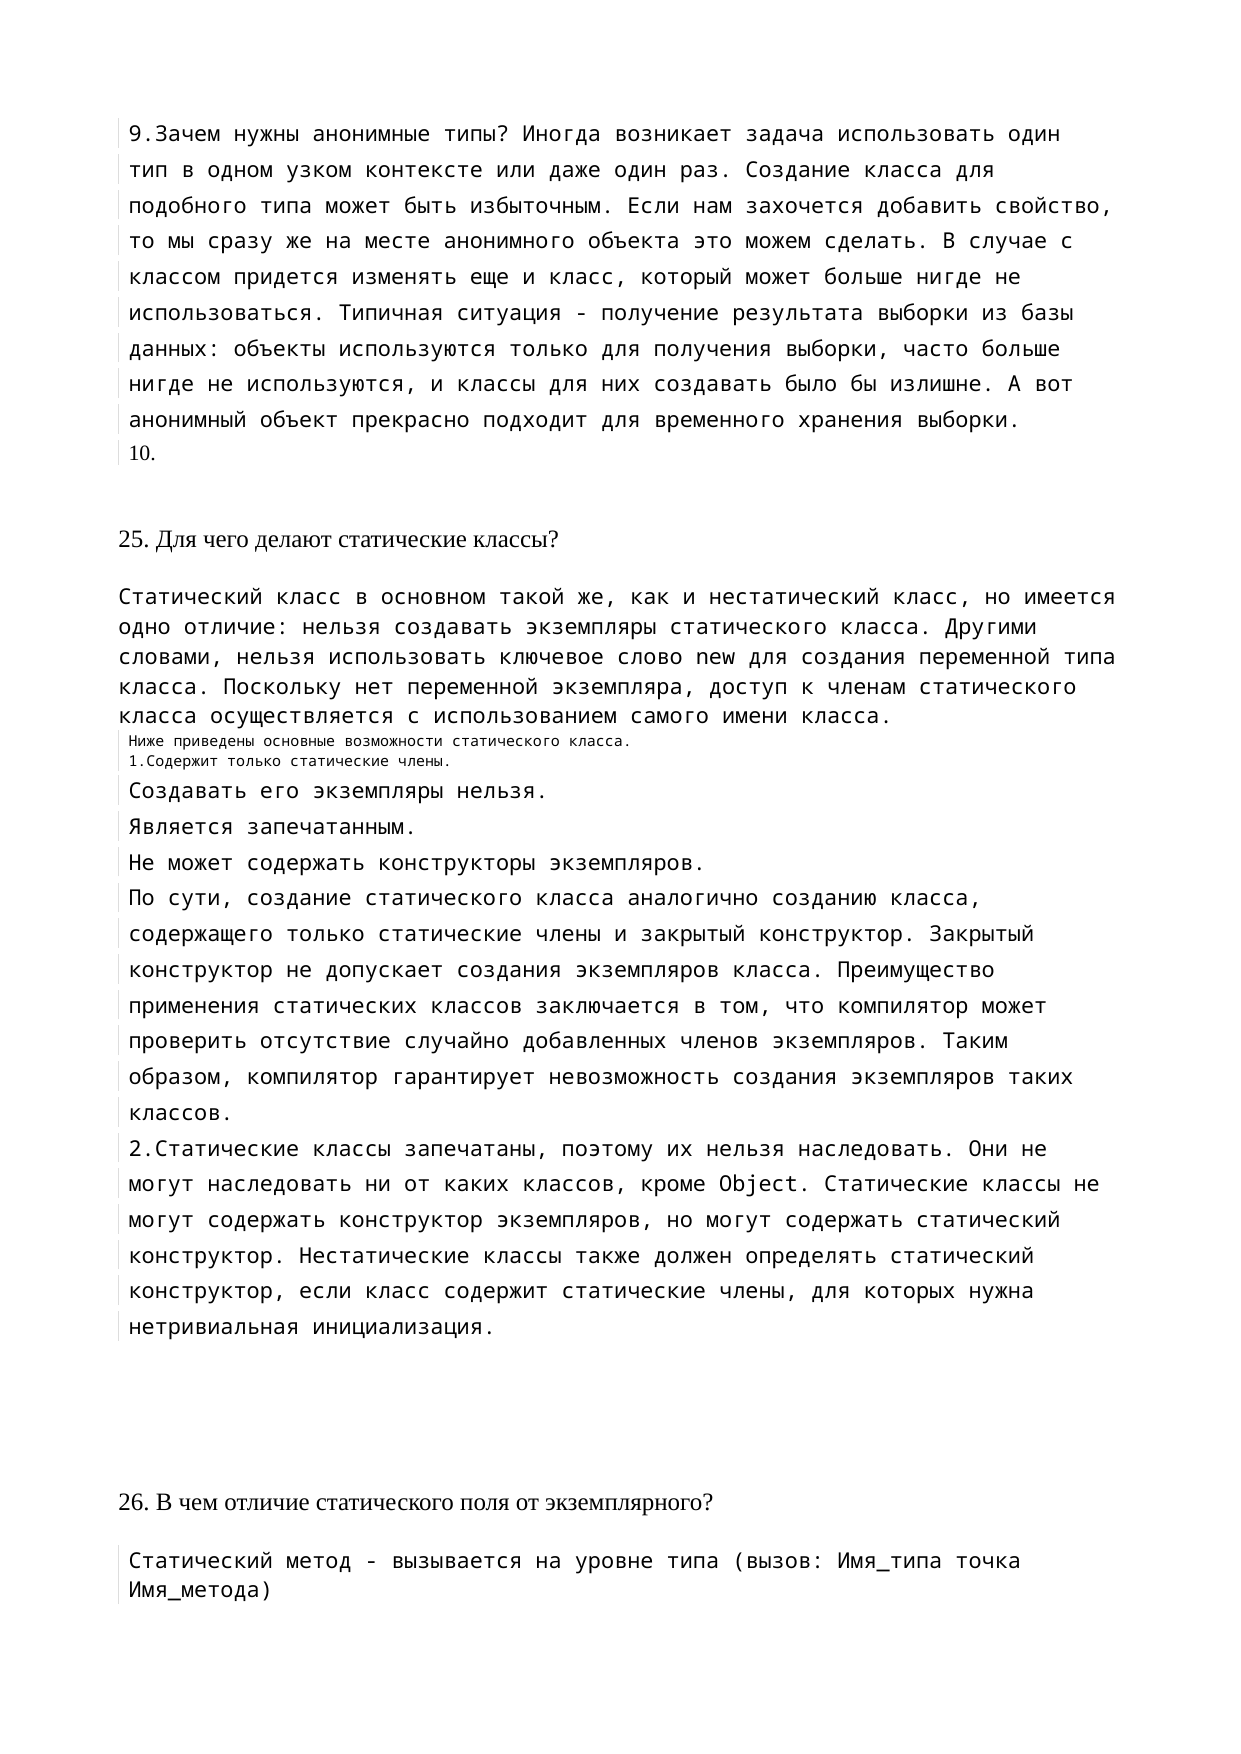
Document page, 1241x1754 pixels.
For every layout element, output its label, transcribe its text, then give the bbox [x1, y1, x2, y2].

list Является запечатанным. [119, 811, 1122, 841]
text Cтатический класс в основном такой же, как и нестатический класс, но имеется одно отличие: нельзя создавать экземпляры статического класса. Другими словами, нельзя использовать ключевое слово new для создания переменной типа класса. Поскольку нет переменной экземпляра, доступ к членам статического класса осуществляется с использованием самого имени класса. Ниже приведены основные возможности статического класса. [118, 581, 1122, 751]
list Статические классы запечатаны, поэтому их нельзя наследовать. Они не могут наследовать ни от каких классов, кроме Object. Статические классы не могут содержать конструктор экземпляров, но могут содержать статический конструктор. Нестатические классы также должен определять статический конструктор, если класс содержит статические члены, для которых нужна нетривиальная инициализация. [118, 1132, 1122, 1341]
list Не может содержать конструкторы экземпляров. [119, 847, 1122, 876]
list Зачем нужны анонимные типы? Иногда возникает задача использовать один тип в одном узком контексте или даже один раз. Создание класса для подобного типа может быть избыточным. Если нам захочется добавить свойство, то мы сразу же на месте анонимного объекта это можем сделать. В случае с классом придется изменять еще и класс, который может больше нигде не использоваться. Типичная ситуация - получение результата выборки из базы данных: объекты используются только для получения выборки, часто больше нигде не используются, и классы для них создавать было бы излишне. А вот анонимный объект прекрасно подходит для временного хранения выборки. [118, 118, 1122, 434]
text 25. Для чего делают статические классы? [118, 524, 1122, 553]
list Создавать его экземпляры нельзя. [119, 775, 1122, 805]
text 26. В чем отличие статического поля от экземплярного? Статический метод - вызывается на уровне типа (вызов: Имя_типа точка Имя_метода) [118, 1487, 1122, 1604]
list Содержит только статические члены. [119, 751, 1122, 771]
list По сути, создание статического класса аналогично созданию класса, содержащего только статические члены и закрытый конструктор. Закрытый конструктор не допускает создания экземпляров класса. Преимущество применения статических классов заключается в том, что компилятор может проверить отсутствие случайно добавленных членов экземпляров. Таким образом, компилятор гарантирует невозможность создания экземпляров таких классов. [118, 882, 1122, 1127]
